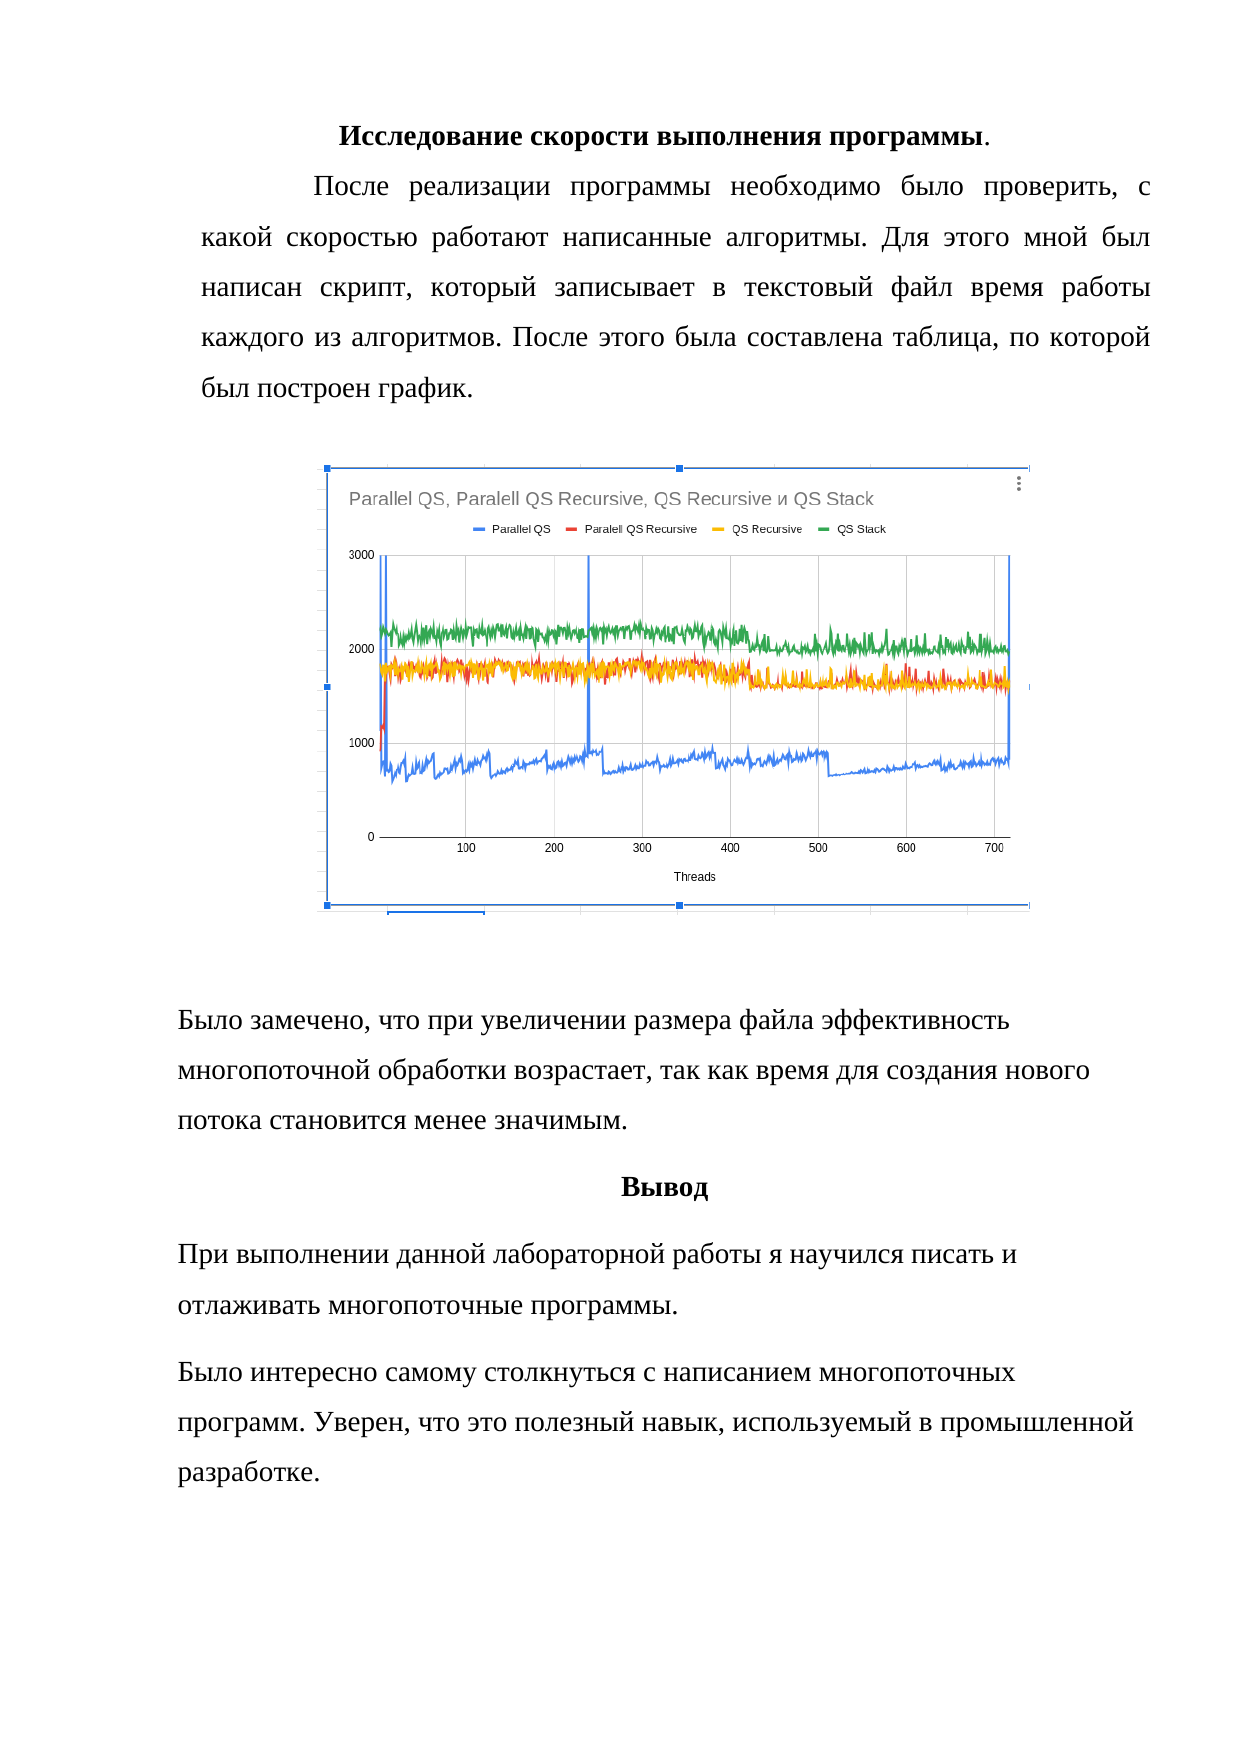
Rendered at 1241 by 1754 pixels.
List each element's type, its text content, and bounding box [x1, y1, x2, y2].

picture [481, 464, 1030, 915]
text При выполнении данной лабораторной работы я научился писать и отлаживать многопоточные программы. [177, 1236, 1152, 1320]
text Было интересно самому столкнуться с написанием многопоточных программ. Уверен, что это полезный навык, используемый в промышленной разработке. [177, 1354, 1152, 1488]
text Исследование скорости выполнения программы. [177, 118, 1152, 152]
text После реализации программы необходимо было проверить, с какой скоростью работают написанные алгоритмы. Для этого мной был написан скрипт, который записывает в текстовый файл время работы каждого из алгоритмов. После этого была составлена таблица, по которой был построен график. [201, 168, 1152, 403]
text Вывод [177, 1169, 1152, 1203]
text Было замечено, что при увеличении размера файла эффективность многопоточной обработки возрастает, так как время для создания нового потока становится менее значимым. [177, 1002, 1152, 1136]
